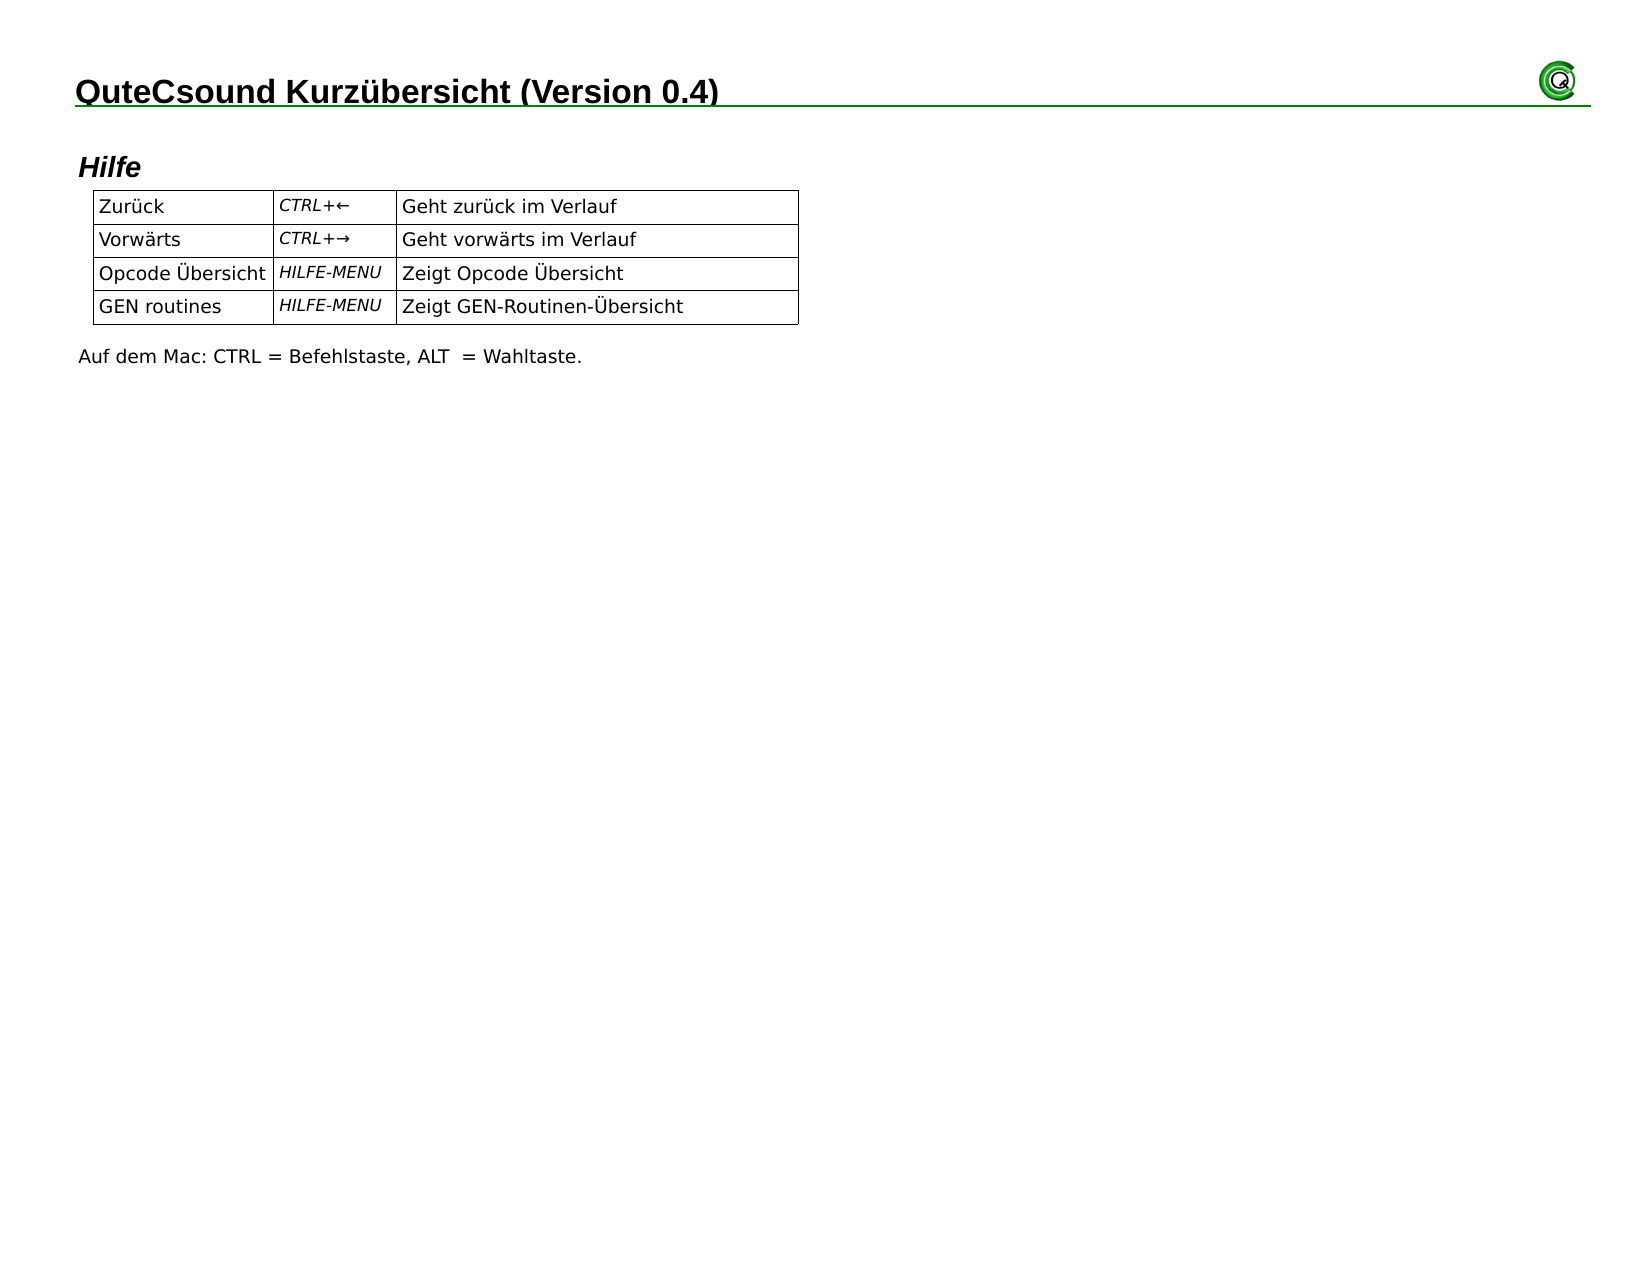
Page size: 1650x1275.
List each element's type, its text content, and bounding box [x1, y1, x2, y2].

table_cell HILFE-MENU [274, 291, 396, 324]
table_cell HILFE-MENU [274, 258, 396, 290]
table_cell Zeigt Opcode Übersicht [397, 258, 798, 290]
table_header Geht zurück im Verlauf [397, 191, 798, 223]
table_header Zurück [94, 191, 273, 223]
table_cell GEN routines [94, 291, 273, 324]
table_cell Geht vorwärts im Verlauf [397, 225, 798, 257]
picture [1534, 57, 1582, 104]
text Auf dem Mac: CTRL = Befehlstaste, ALT = Wahltaste. [78, 346, 813, 368]
table_cell CTRL+→ [274, 225, 396, 257]
table_cell Zeigt GEN-Routinen-Übersicht [397, 291, 798, 324]
table_cell Opcode Übersicht [94, 258, 273, 290]
table_header CTRL+← [274, 191, 396, 223]
subtitle Hilfe [78, 150, 813, 183]
table_cell Vorwärts [94, 225, 273, 257]
